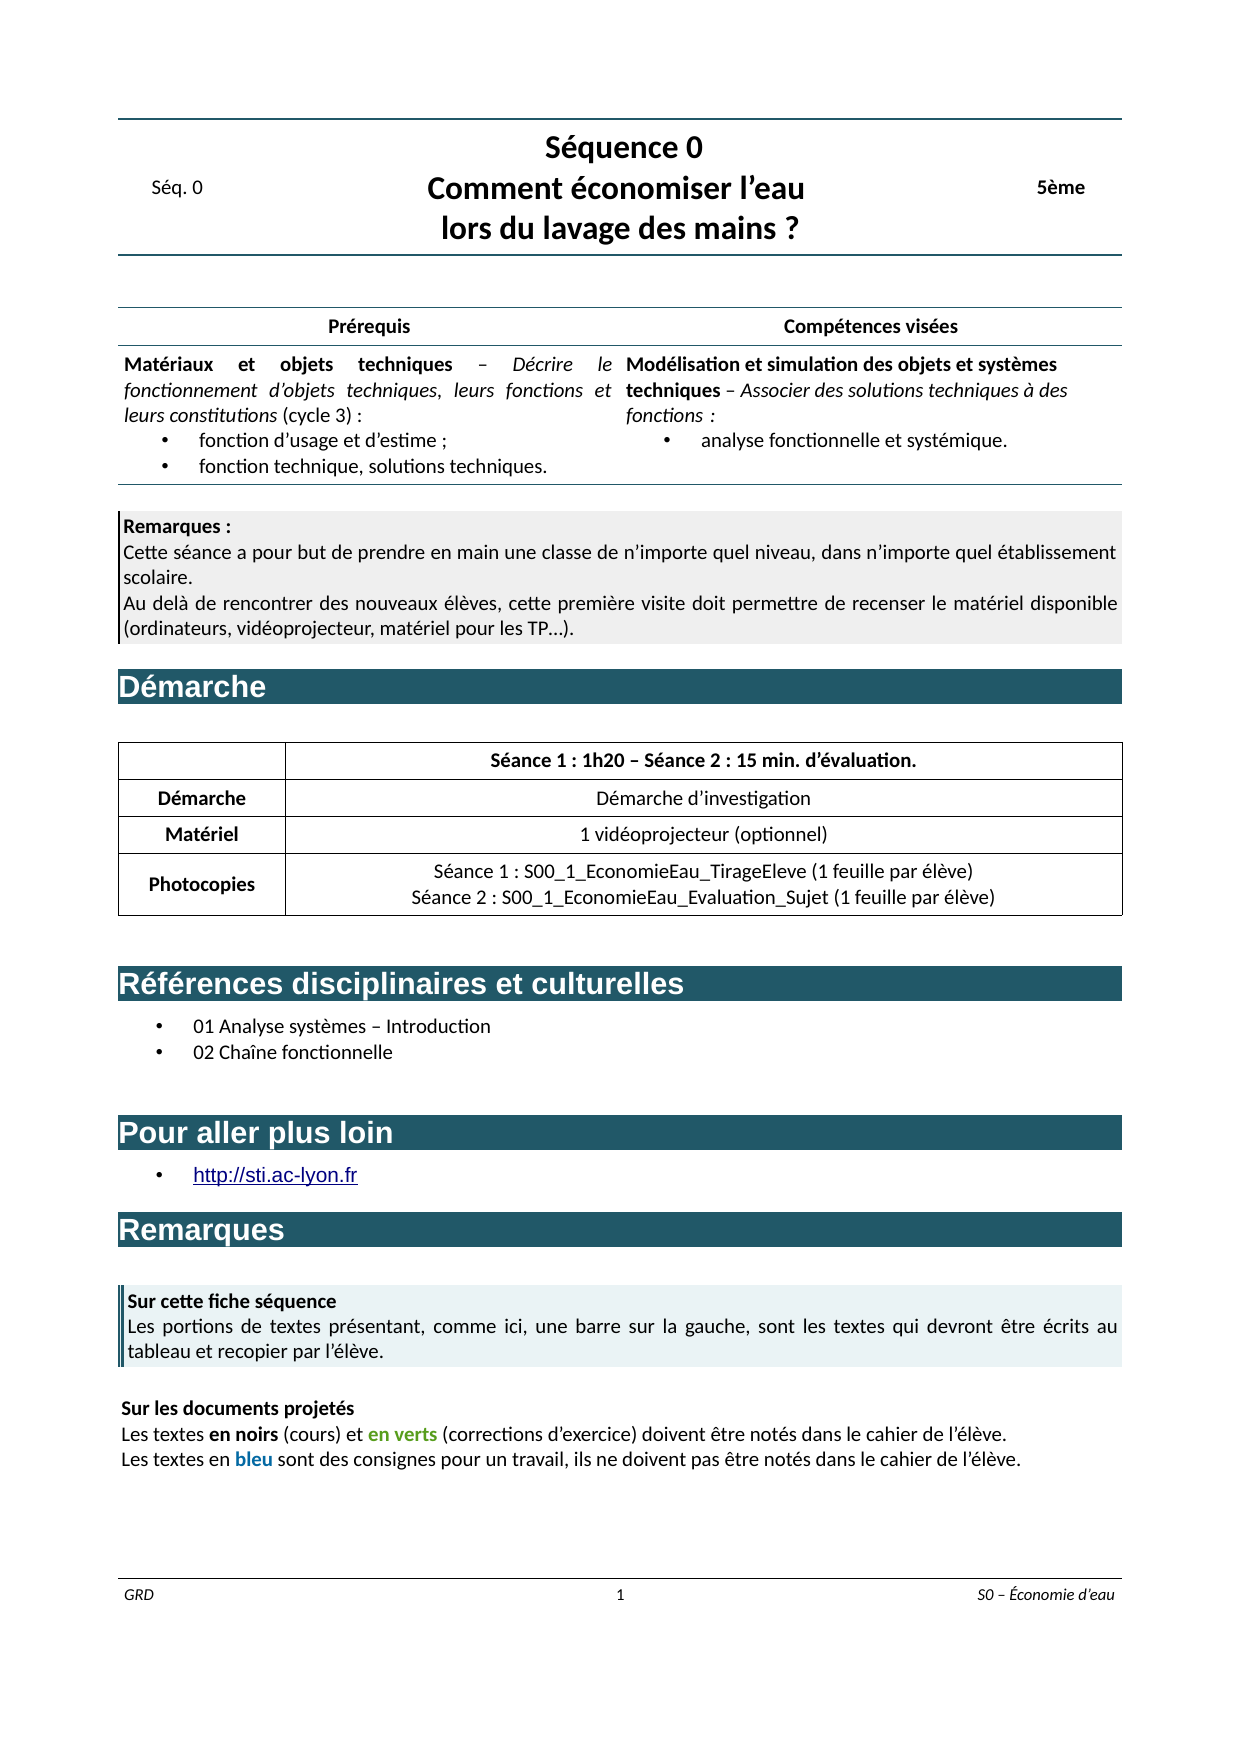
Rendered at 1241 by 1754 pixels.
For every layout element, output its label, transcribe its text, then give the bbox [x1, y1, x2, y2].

text Au delà de rencontrer des nouveaux élèves, cette première visite doit permettre de recenser le matériel disponible (ordinateurs, vidéoprojecteur, matériel pour les TP…). [120, 590, 1122, 644]
table_cell Matériaux et objets techniques – Décrire le fonctionnement d’objets techniques, leurs fonctions et leurs constitutions (cycle 3) : fonction d’usage et d’estime ; fonction technique, solutions techniques. [118, 346, 620, 484]
table_cell 1 vidéoprojecteur (optionnel) [286, 817, 1122, 853]
table_header Séance 1 : 1h20 – Séance 2 : 15 min. d’évaluation. [286, 743, 1122, 779]
subtitle Démarche [118, 669, 1122, 704]
text Remarques : [120, 511, 1122, 539]
table_header Séquence 0 Comment économiser l’eau lors du lavage des mains ? [236, 120, 1004, 254]
list 02 Chaîne fonctionnelle [156, 1039, 1122, 1064]
list http://sti.ac-lyon.fr [156, 1163, 1122, 1187]
table_header Prérequis [118, 308, 620, 345]
text Sur cette fiche séquence [124, 1285, 1122, 1313]
subtitle Références disciplinaires et culturelles [118, 966, 1122, 1001]
table_header Compétences visées [620, 308, 1122, 345]
table_header [119, 743, 285, 779]
table_header Séq. 0 [118, 120, 236, 254]
subtitle Pour aller plus loin [118, 1115, 1122, 1150]
table_cell Photocopies [119, 854, 285, 915]
text Cette séance a pour but de prendre en main une classe de n’importe quel niveau, dans n’importe quel établissement scolaire. [120, 539, 1122, 590]
table_cell Matériel [119, 817, 285, 853]
subtitle Remarques [118, 1212, 1122, 1247]
table_cell Démarche [119, 780, 285, 816]
text Sur les documents projetés [118, 1392, 1122, 1421]
table_cell Séance 1 : S00_1_EconomieEau_TirageEleve (1 feuille par élève) Séance 2 : S00_1_EconomieEau_Evaluation_Sujet (1 feuille par élève) [286, 854, 1122, 915]
text Les textes en noirs (cours) et en verts (corrections d’exercice) doivent être notés dans le cahier de l’élève. [118, 1421, 1122, 1446]
table_cell Modélisation et simulation des objets et systèmes techniques – Associer des solutions techniques à des fonctions : analyse fonctionnelle et systémique. [620, 346, 1122, 484]
text Les portions de textes présentant, comme ici, une barre sur la gauche, sont les textes qui devront être écrits au tableau et recopier par l’élève. [124, 1313, 1122, 1367]
table_header 5ème [1004, 120, 1122, 254]
table_cell Démarche d’investigation [286, 780, 1122, 816]
text Les textes en bleu sont des consignes pour un travail, ils ne doivent pas être notés dans le cahier de l’élève. [118, 1446, 1122, 1474]
list 01 Analyse systèmes – Introduction [156, 1013, 1122, 1039]
